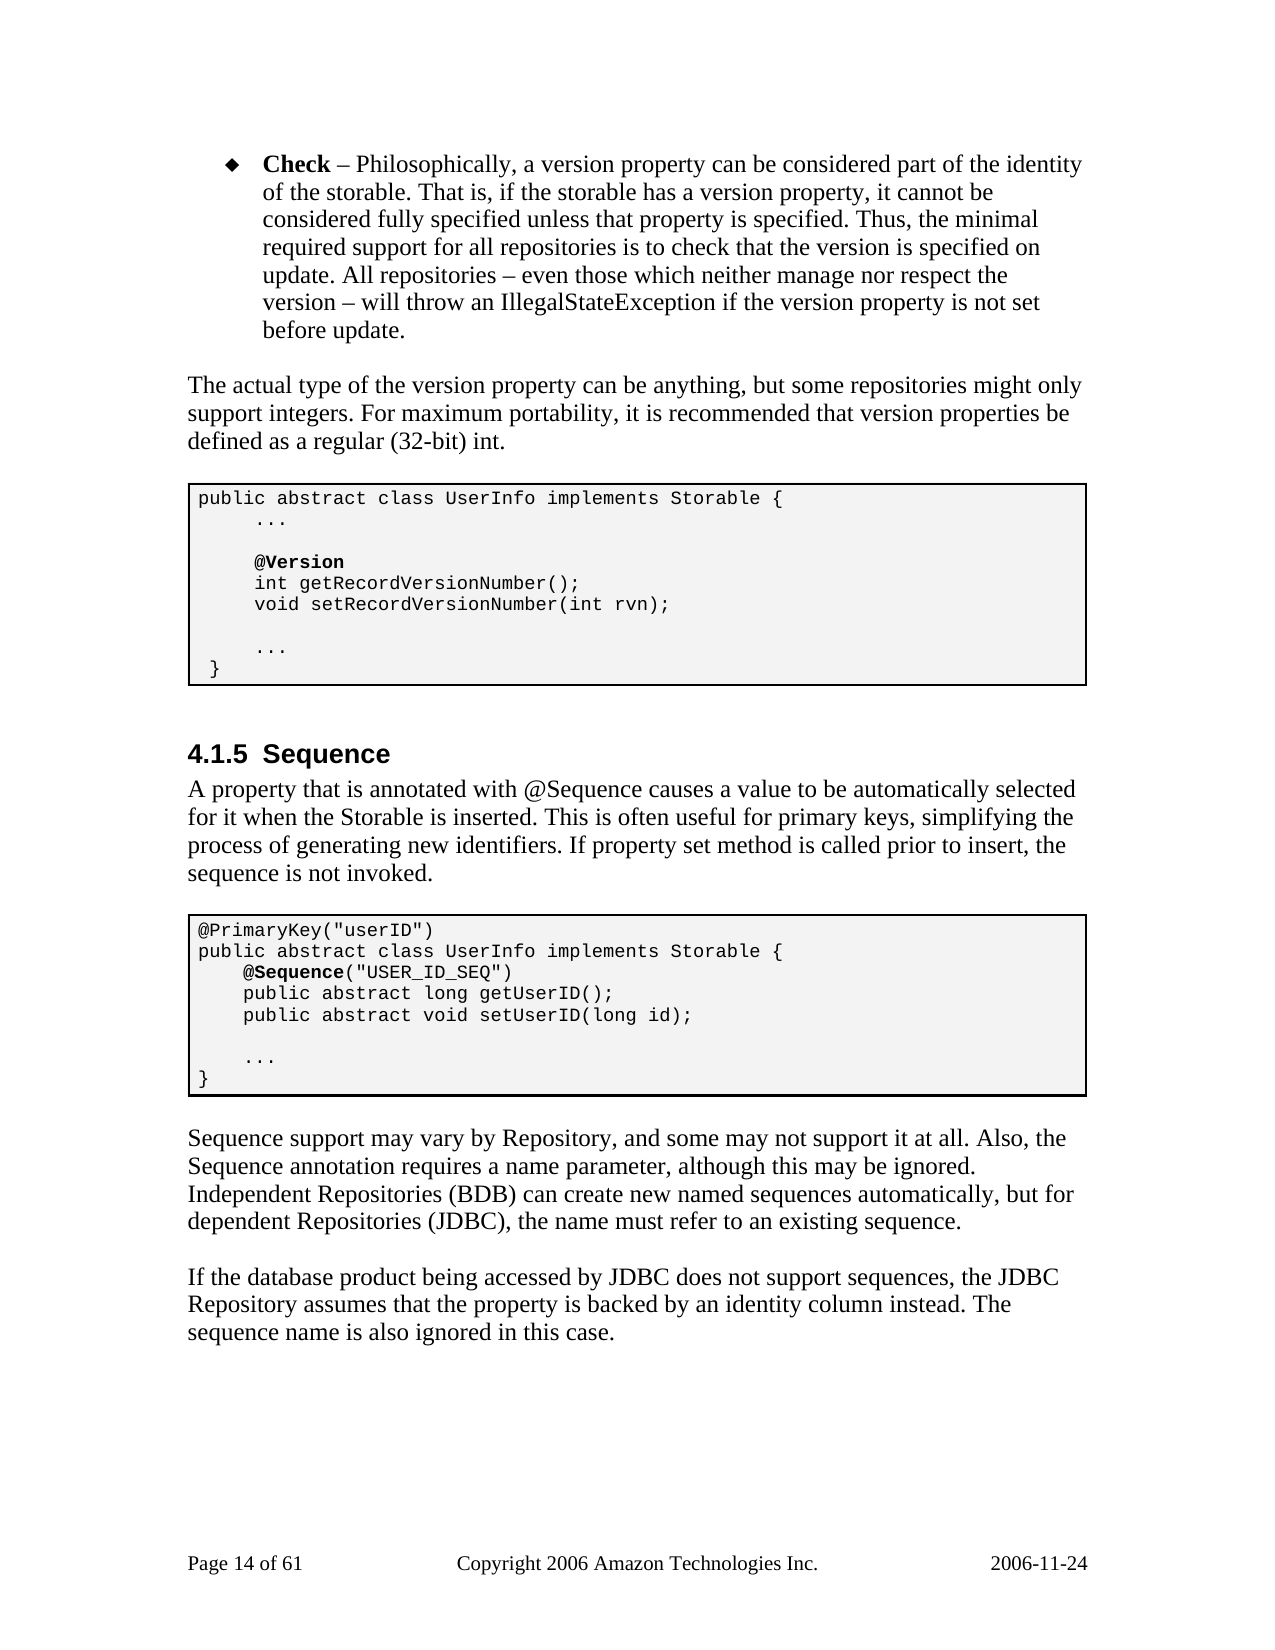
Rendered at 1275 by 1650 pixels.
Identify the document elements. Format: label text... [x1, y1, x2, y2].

text @Sequence("USER_ID_SEQ") [190, 957, 1085, 978]
text A property that is annotated with @Sequence causes a value to be automatically selected for it when the Storable is inserted. This is often useful for primary keys, simplifying the process of generating new identifiers. If property set method is called prior to insert, the sequence is not invoked. [187, 776, 1087, 886]
text The actual type of the version property can be anything, but some repositories might only support integers. For maximum portability, it is recommended that version properties be defined as a regular (32-bit) int. [187, 372, 1087, 455]
text @Version [190, 546, 1085, 567]
text int getRecordVersionNumber(); [190, 567, 1085, 589]
text ... [190, 631, 1085, 652]
text ... [190, 1042, 1085, 1063]
text public abstract class UserInfo implements Storable { [190, 485, 1085, 504]
text void setRecordVersionNumber(int rvn); [190, 589, 1085, 610]
text Sequence support may vary by Repository, and some may not support it at all. Also, the Sequence annotation requires a name parameter, although this may be ignored. Independent Repositories (BDB) can create new named sequences automatically, but for dependent Repositories (JDBC), the name must refer to an existing sequence. [187, 1124, 1087, 1235]
text ... [190, 504, 1085, 525]
text } [190, 1063, 1085, 1094]
text If the database product being accessed by JDBC does not support sequences, the JDBC Repository assumes that the property is backed by an identity column instead. The sequence name is also ignored in this case. [187, 1263, 1087, 1346]
text } [190, 652, 1085, 684]
text public abstract class UserInfo implements Storable { [190, 935, 1085, 957]
list Check – Philosophically, a version property can be considered part of the identity of the storable. That is, if the storable has a version property, it cannot be considered fully specified unless that property is specified. Thus, the minimal required support for all repositories is to check that the version is specified on update. All repositories – even those which neither manage nor respect the version – will throw an IllegalStateException if the version property is not set before update. [225, 150, 1087, 344]
text @PrimaryKey("userID") [190, 916, 1085, 935]
subtitle Sequence [187, 739, 1087, 769]
text public abstract void setUserID(long id); [190, 999, 1085, 1020]
text public abstract long getUserID(); [190, 978, 1085, 999]
